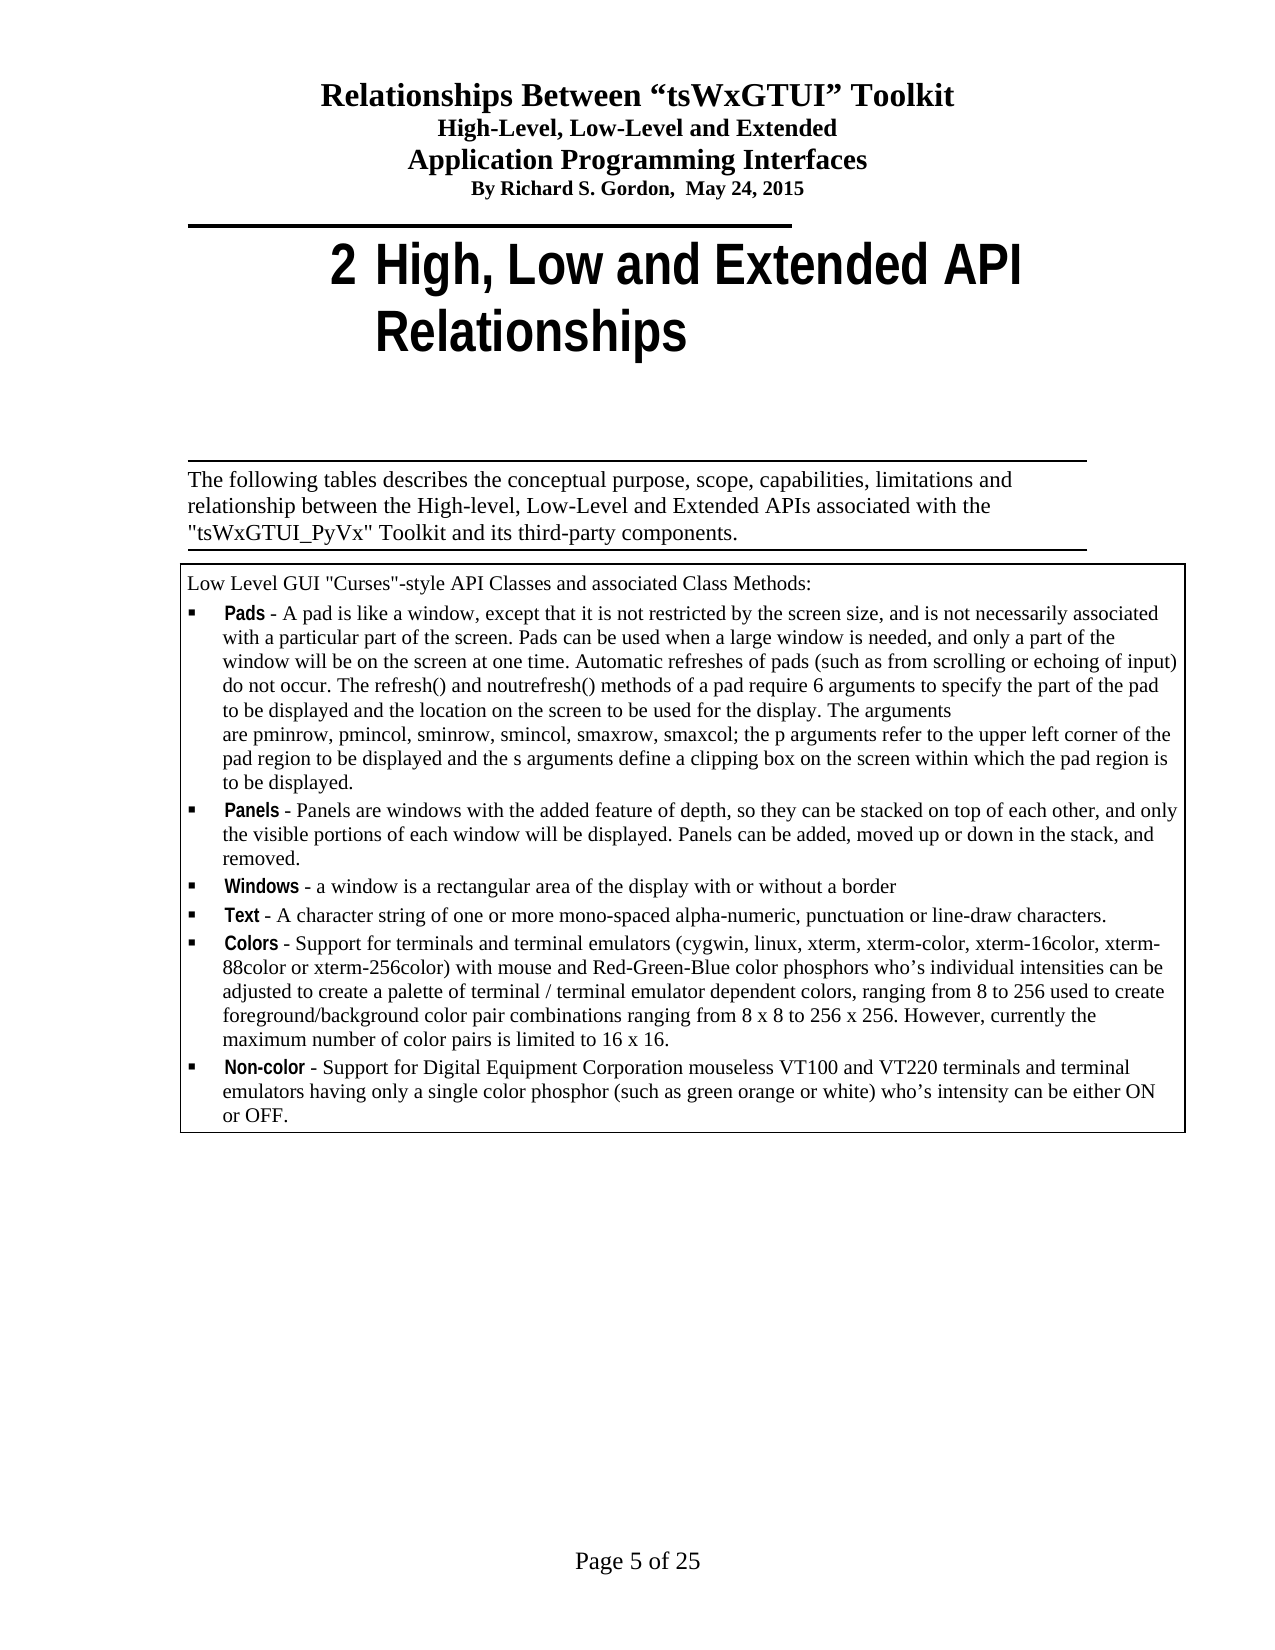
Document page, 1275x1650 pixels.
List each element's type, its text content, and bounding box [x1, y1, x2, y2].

subtitle High, Low and Extended API Relationships [330, 230, 1275, 364]
text The following tables describes the conceptual purpose, scope, capabilities, limitations and relationship between the High-level, Low-Level and Extended APIs associated with the "tsWxGTUI_PyVx" Toolkit and its third-party components. [187, 461, 1087, 551]
table_header Low Level GUI "Curses"-style API Classes and associated Class Methods: Pads - A pad is like a window, except that it is not restricted by the screen size, and is not necessarily associated with a particular part of the screen. Pads can be used when a large window is needed, and only a part of the window will be on the screen at one time. Automatic refreshes of pads (such as from scrolling or echoing of input) do not occur. The refresh() and noutrefresh() methods of a pad require 6 arguments to specify the part of the pad to be displayed and the location on the screen to be used for the display. The arguments are pminrow, pmincol, sminrow, smincol, smaxrow, smaxcol; the p arguments refer to the upper left corner of the pad region to be displayed and the s arguments define a clipping box on the screen within which the pad region is to be displayed. Panels - Panels are windows with the added feature of depth, so they can be stacked on top of each other, and only the visible portions of each window will be displayed. Panels can be added, moved up or down in the stack, and removed. Windows - a window is a rectangular area of the display with or without a border Text - A character string of one or more mono-spaced alpha-numeric, punctuation or line-draw characters. Colors - Support for terminals and terminal emulators (cygwin, linux, xterm, xterm-color, xterm-16color, xterm-88color or xterm-256color) with mouse and Red-Green-Blue color phosphors who’s individual intensities can be adjusted to create a palette of terminal / terminal emulator dependent colors, ranging from 8 to 256 used to create foreground/background color pair combinations ranging from 8 x 8 to 256 x 256. However, currently the maximum number of color pairs is limited to 16 x 16. Non-color - Support for Digital Equipment Corporation mouseless VT100 and VT220 terminals and terminal emulators having only a single color phosphor (such as green orange or white) who’s intensity can be either ON or OFF. [181, 565, 1184, 1132]
